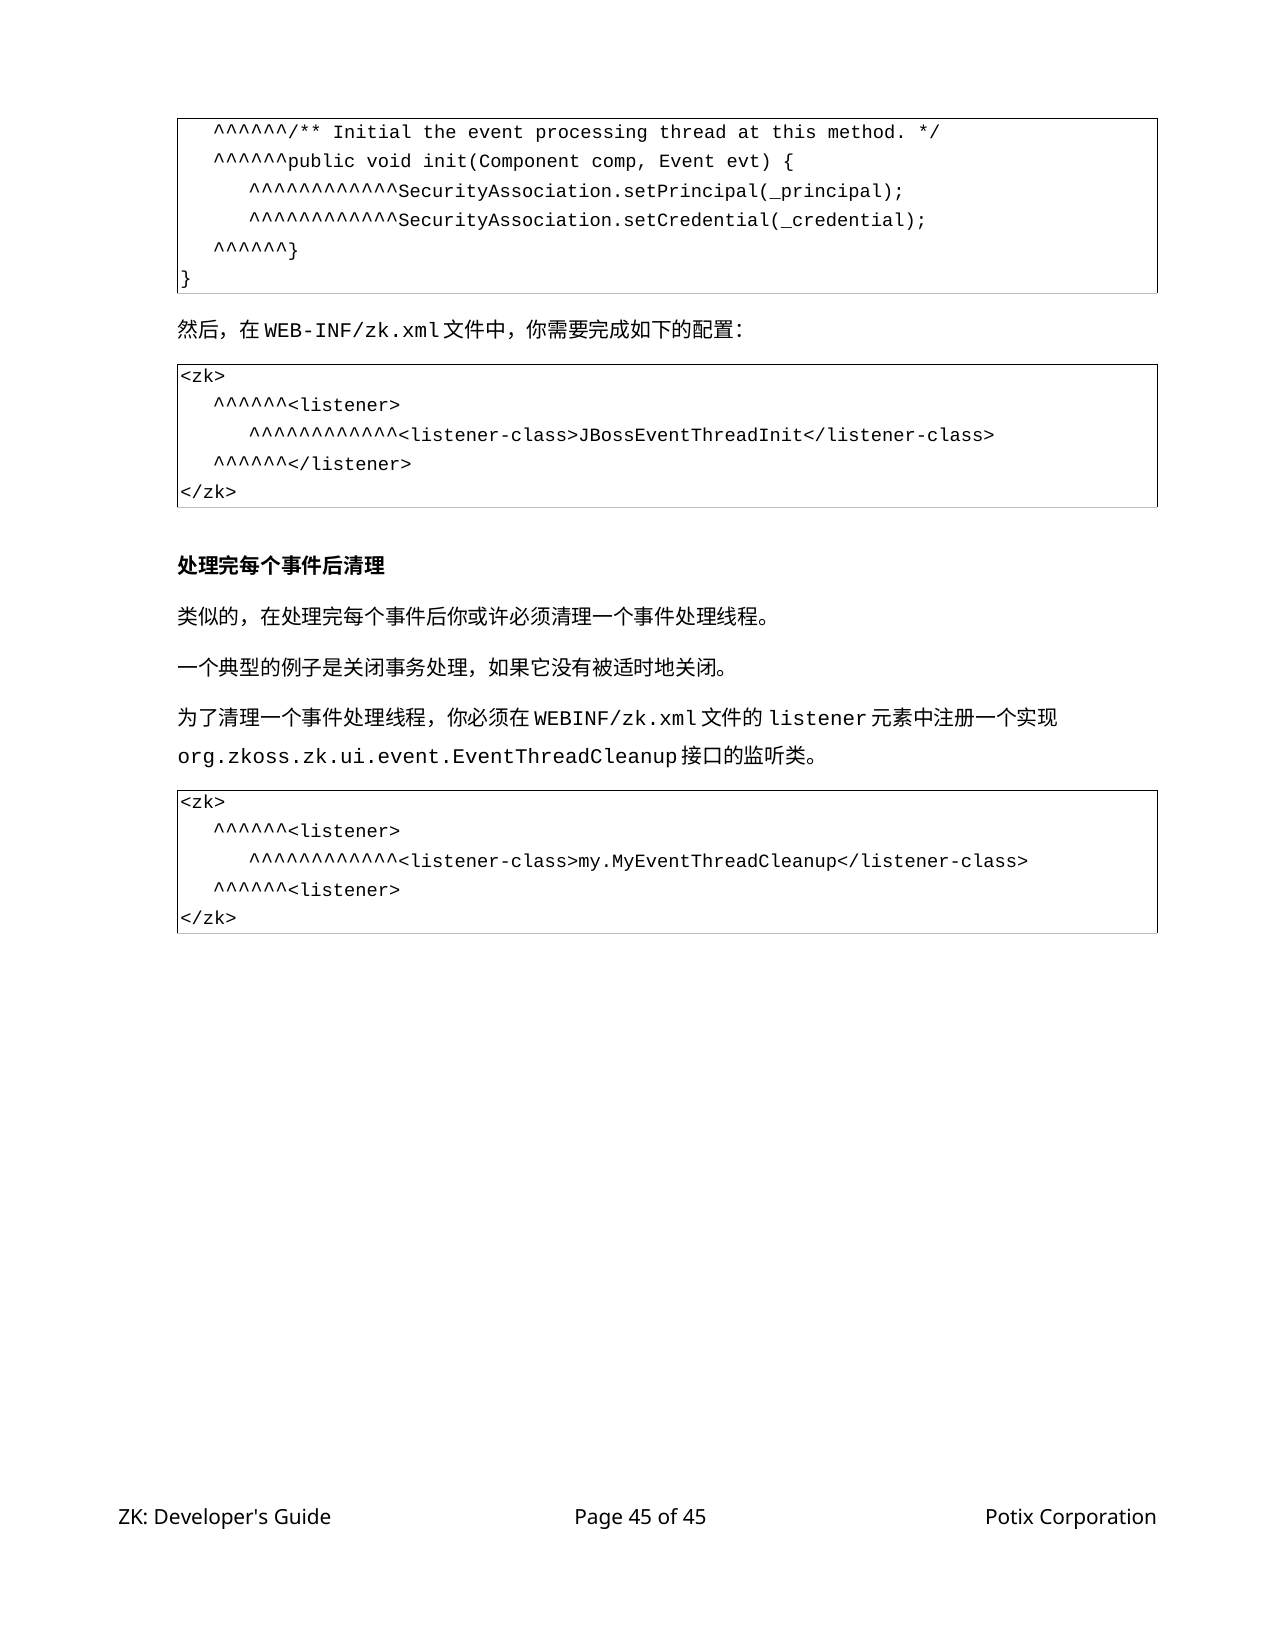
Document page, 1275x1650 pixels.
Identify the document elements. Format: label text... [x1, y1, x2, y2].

text <zk> [178, 791, 1157, 814]
text ^^^^^^^^^^^^<listener-class>JBossEventThreadInit</listener-class> [178, 421, 1157, 447]
text ^^^^^^^^^^^^<listener-class>my.MyEventThreadCleanup</listener-class> [178, 847, 1157, 873]
text 一个典型的例子是关闭事务处理，如果它没有被适时地关闭。 [177, 651, 1157, 681]
text ^^^^^^<listener> [178, 391, 1157, 418]
text 然后，在WEB-INF/zk.xml文件中，你需要完成如下的配置： [177, 313, 1157, 344]
text ^^^^^^^^^^^^SecurityAssociation.setCredential(_credential); [178, 207, 1157, 233]
text ^^^^^^^^^^^^SecurityAssociation.setPrincipal(_principal); [178, 177, 1157, 204]
text ^^^^^^public void init(Component comp, Event evt) { [178, 148, 1157, 174]
subtitle 处理完每个事件后清理 [177, 550, 1157, 580]
text 为了清理一个事件处理线程，你必须在WEBINF/zk.xml文件的listener元素中注册一个实现 org.zkoss.zk.ui.event.EventThreadCleanup接口的监听类。 [177, 702, 1157, 769]
text } [178, 266, 1157, 293]
text </zk> [178, 480, 1157, 507]
text 类似的，在处理完每个事件后你或许必须清理一个事件处理线程。 [177, 600, 1157, 630]
text ^^^^^^<listener> [178, 876, 1157, 903]
text <zk> [178, 365, 1157, 388]
text ^^^^^^} [178, 236, 1157, 263]
text ^^^^^^<listener> [178, 817, 1157, 844]
text ^^^^^^/** Initial the event processing thread at this method. */ [178, 119, 1157, 145]
text </zk> [178, 906, 1157, 933]
text ^^^^^^</listener> [178, 450, 1157, 477]
